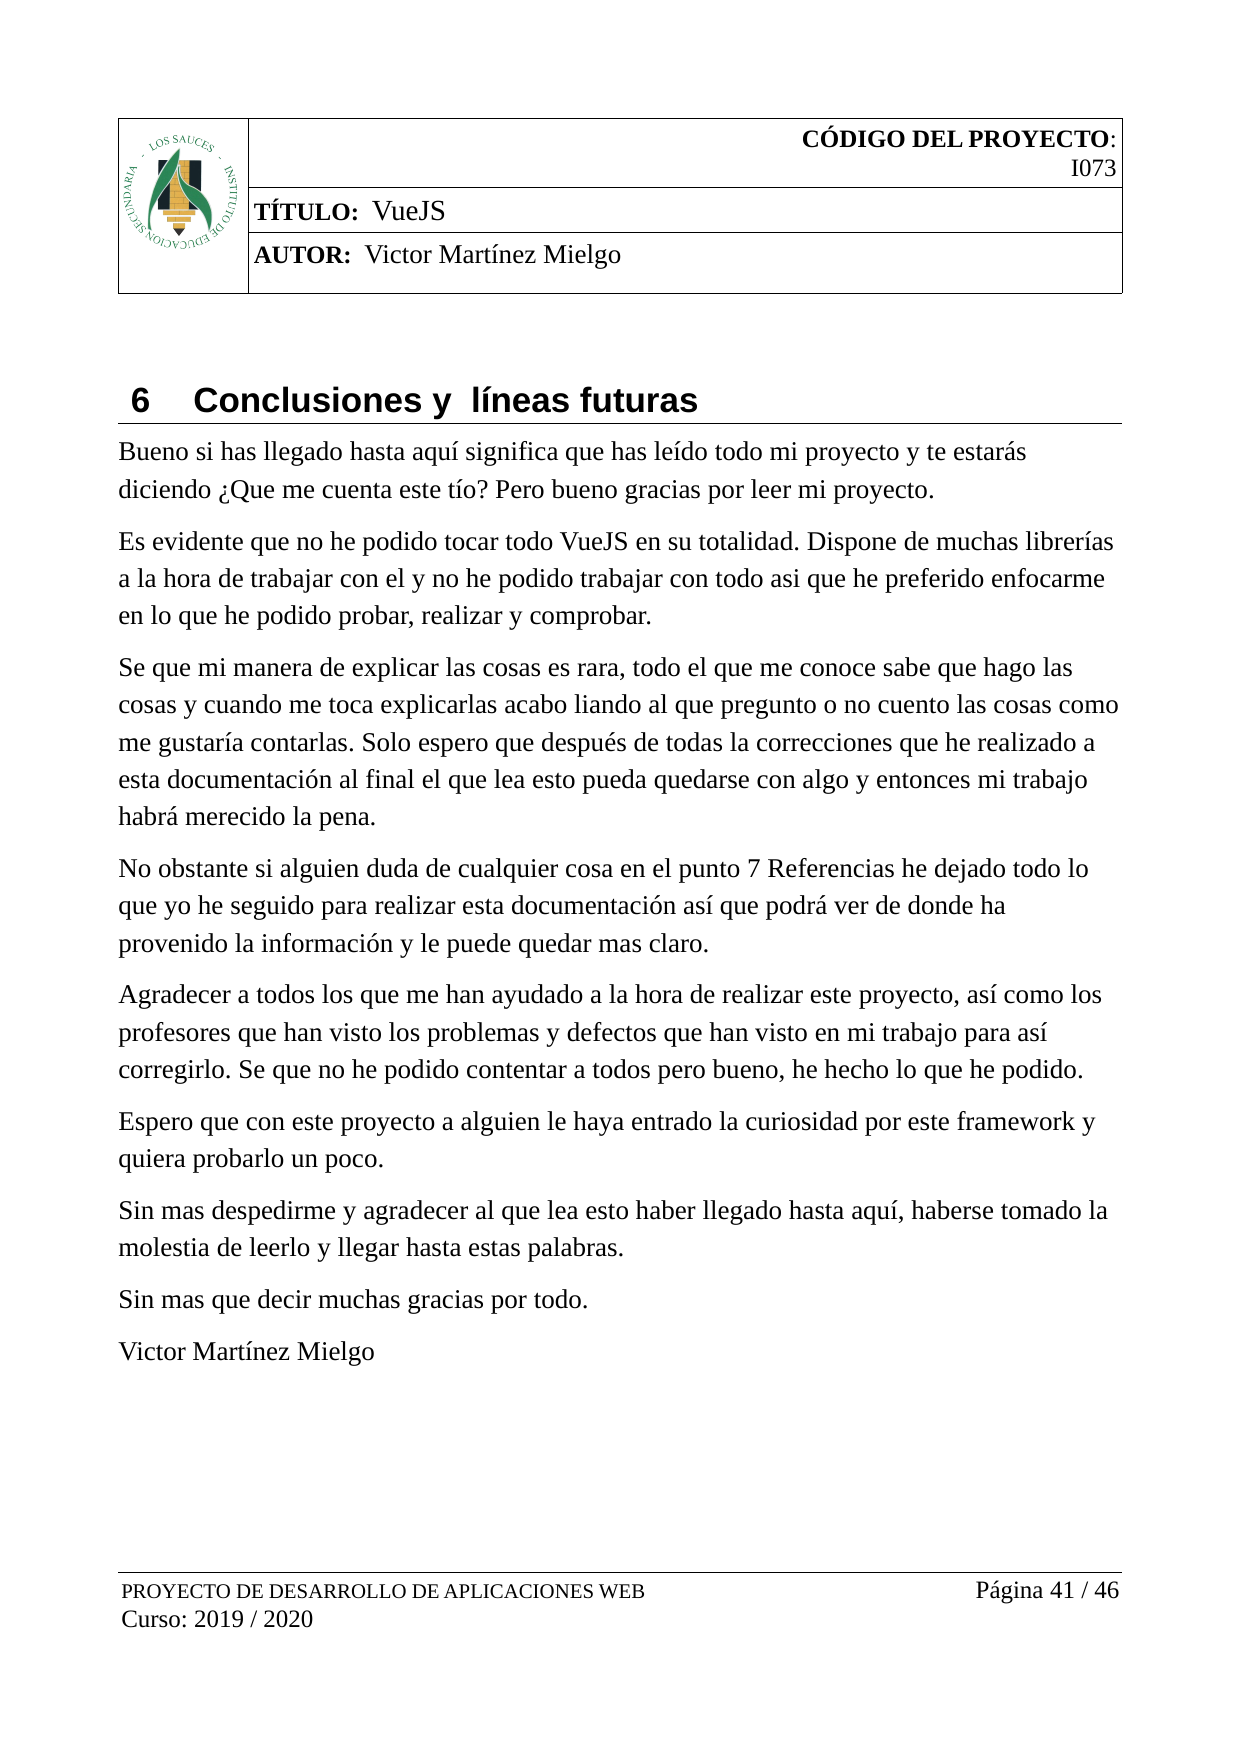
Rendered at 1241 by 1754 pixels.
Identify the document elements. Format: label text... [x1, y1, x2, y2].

subtitle Conclusiones y líneas futuras [118, 376, 1122, 423]
text Espero que con este proyecto a alguien le haya entrado la curiosidad por este framework y quiera probarlo un poco. [118, 1105, 1122, 1173]
text Bueno si has llegado hasta aquí significa que has leído todo mi proyecto y te estarás diciendo ¿Que me cuenta este tío? Pero bueno gracias por leer mi proyecto. [118, 436, 1122, 504]
text Agradecer a todos los que me han ayudado a la hora de realizar este proyecto, así como los profesores que han visto los problemas y defectos que han visto en mi trabajo para así corregirlo. Se que no he podido contentar a todos pero bueno, he hecho lo que he podido. [118, 979, 1122, 1084]
text Victor Martínez Mielgo [118, 1335, 1122, 1366]
text Es evidente que no he podido tocar todo VueJS en su totalidad. Dispone de muchas librerías a la hora de trabajar con el y no he podido trabajar con todo asi que he preferido enfocarme en lo que he podido probar, realizar y comprobar. [118, 525, 1122, 630]
picture [112, 123, 254, 257]
text Sin mas despedirme y agradecer al que lea esto haber llegado hasta aquí, haberse tomado la molestia de leerlo y llegar hasta estas palabras. [118, 1194, 1122, 1263]
text Se que mi manera de explicar las cosas es rara, todo el que me conoce sabe que hago las cosas y cuando me toca explicarlas acabo liando al que pregunto o no cuento las cosas como me gustaría contarlas. Solo espero que después de todas la correcciones que he realizado a esta documentación al final el que lea esto pueda quedarse con algo y entonces mi trabajo habrá merecido la pena. [118, 651, 1122, 831]
text Sin mas que decir muchas gracias por todo. [118, 1283, 1122, 1314]
text No obstante si alguien duda de cualquier cosa en el punto 7 Referencias he dejado todo lo que yo he seguido para realizar esta documentación así que podrá ver de donde ha provenido la información y le puede quedar mas claro. [118, 852, 1122, 958]
